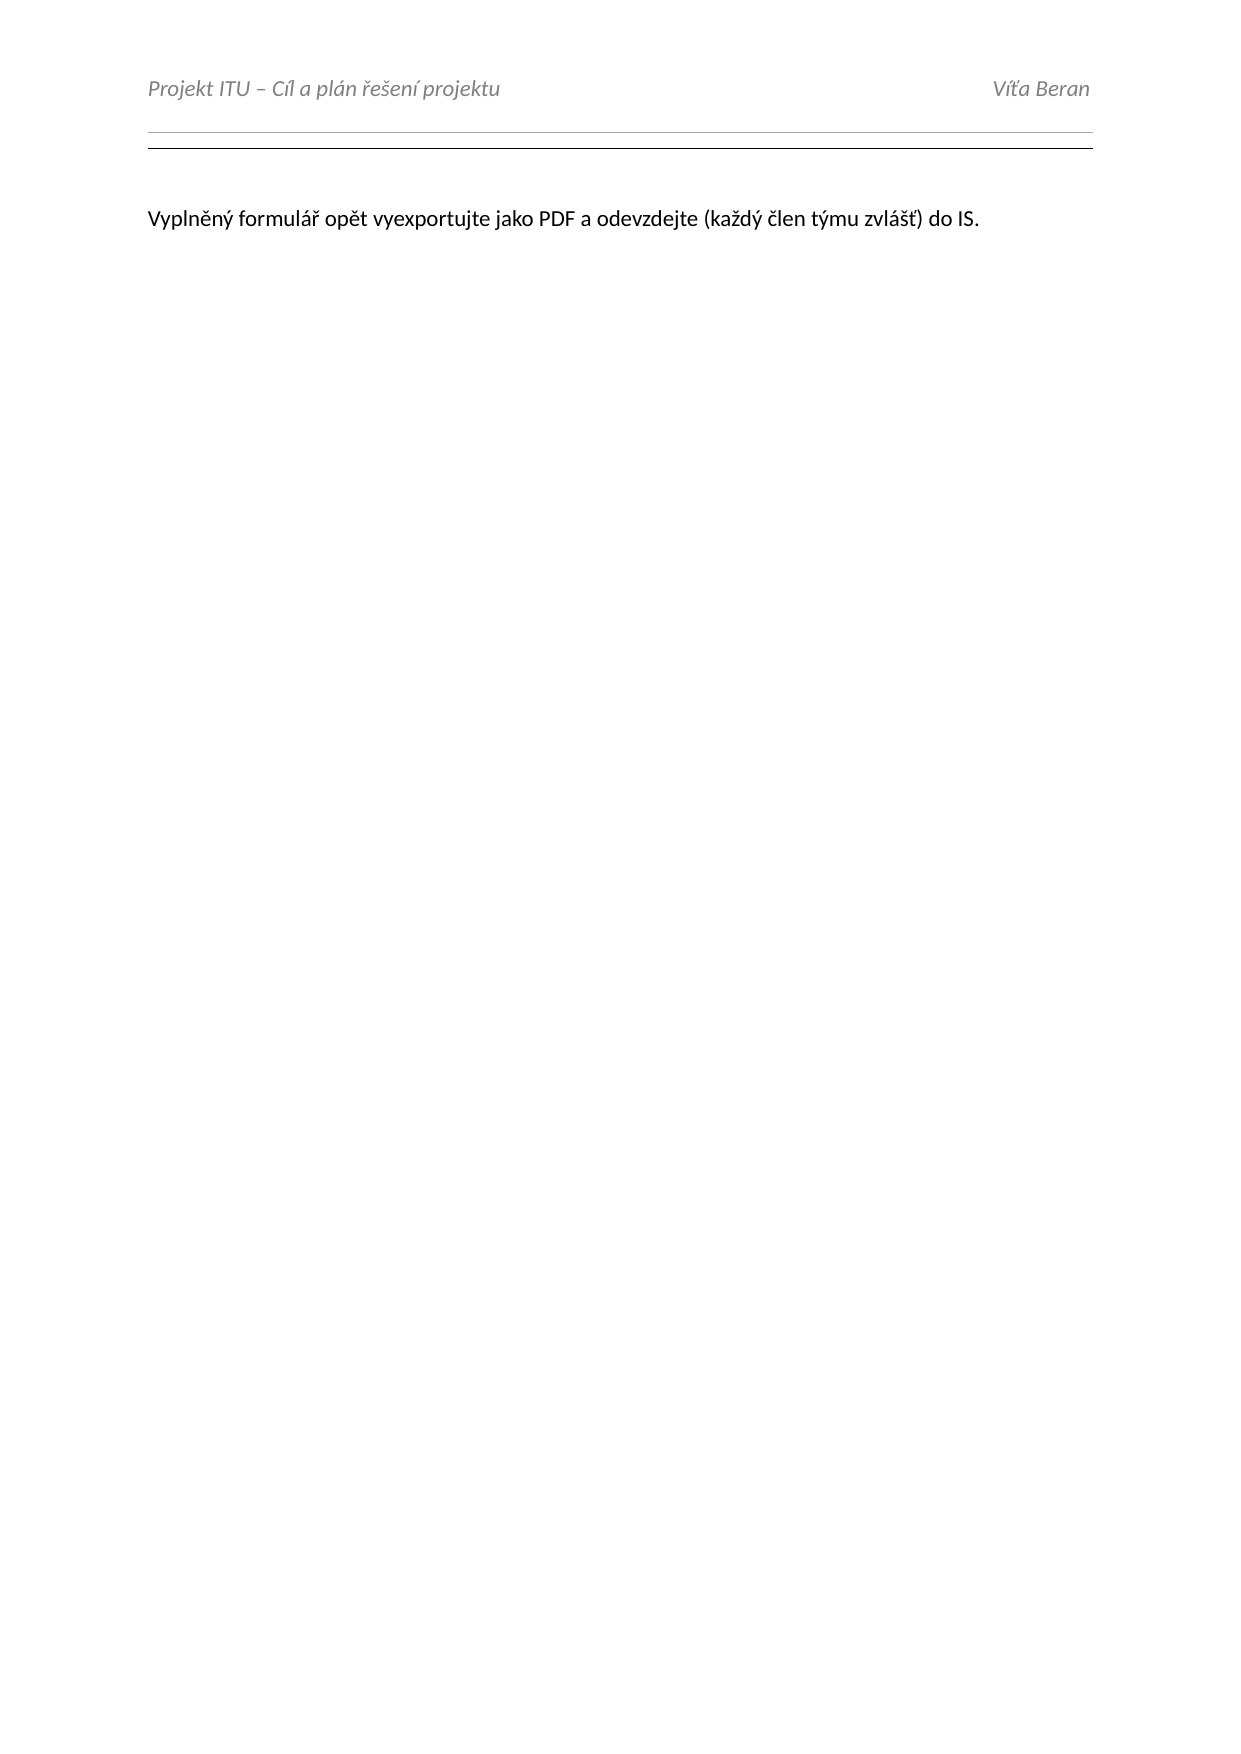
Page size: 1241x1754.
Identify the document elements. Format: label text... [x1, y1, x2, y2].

text Vyplněný formulář opět vyexportujte jako PDF a odevzdejte (každý člen týmu zvlášť) do IS. [148, 201, 1093, 232]
